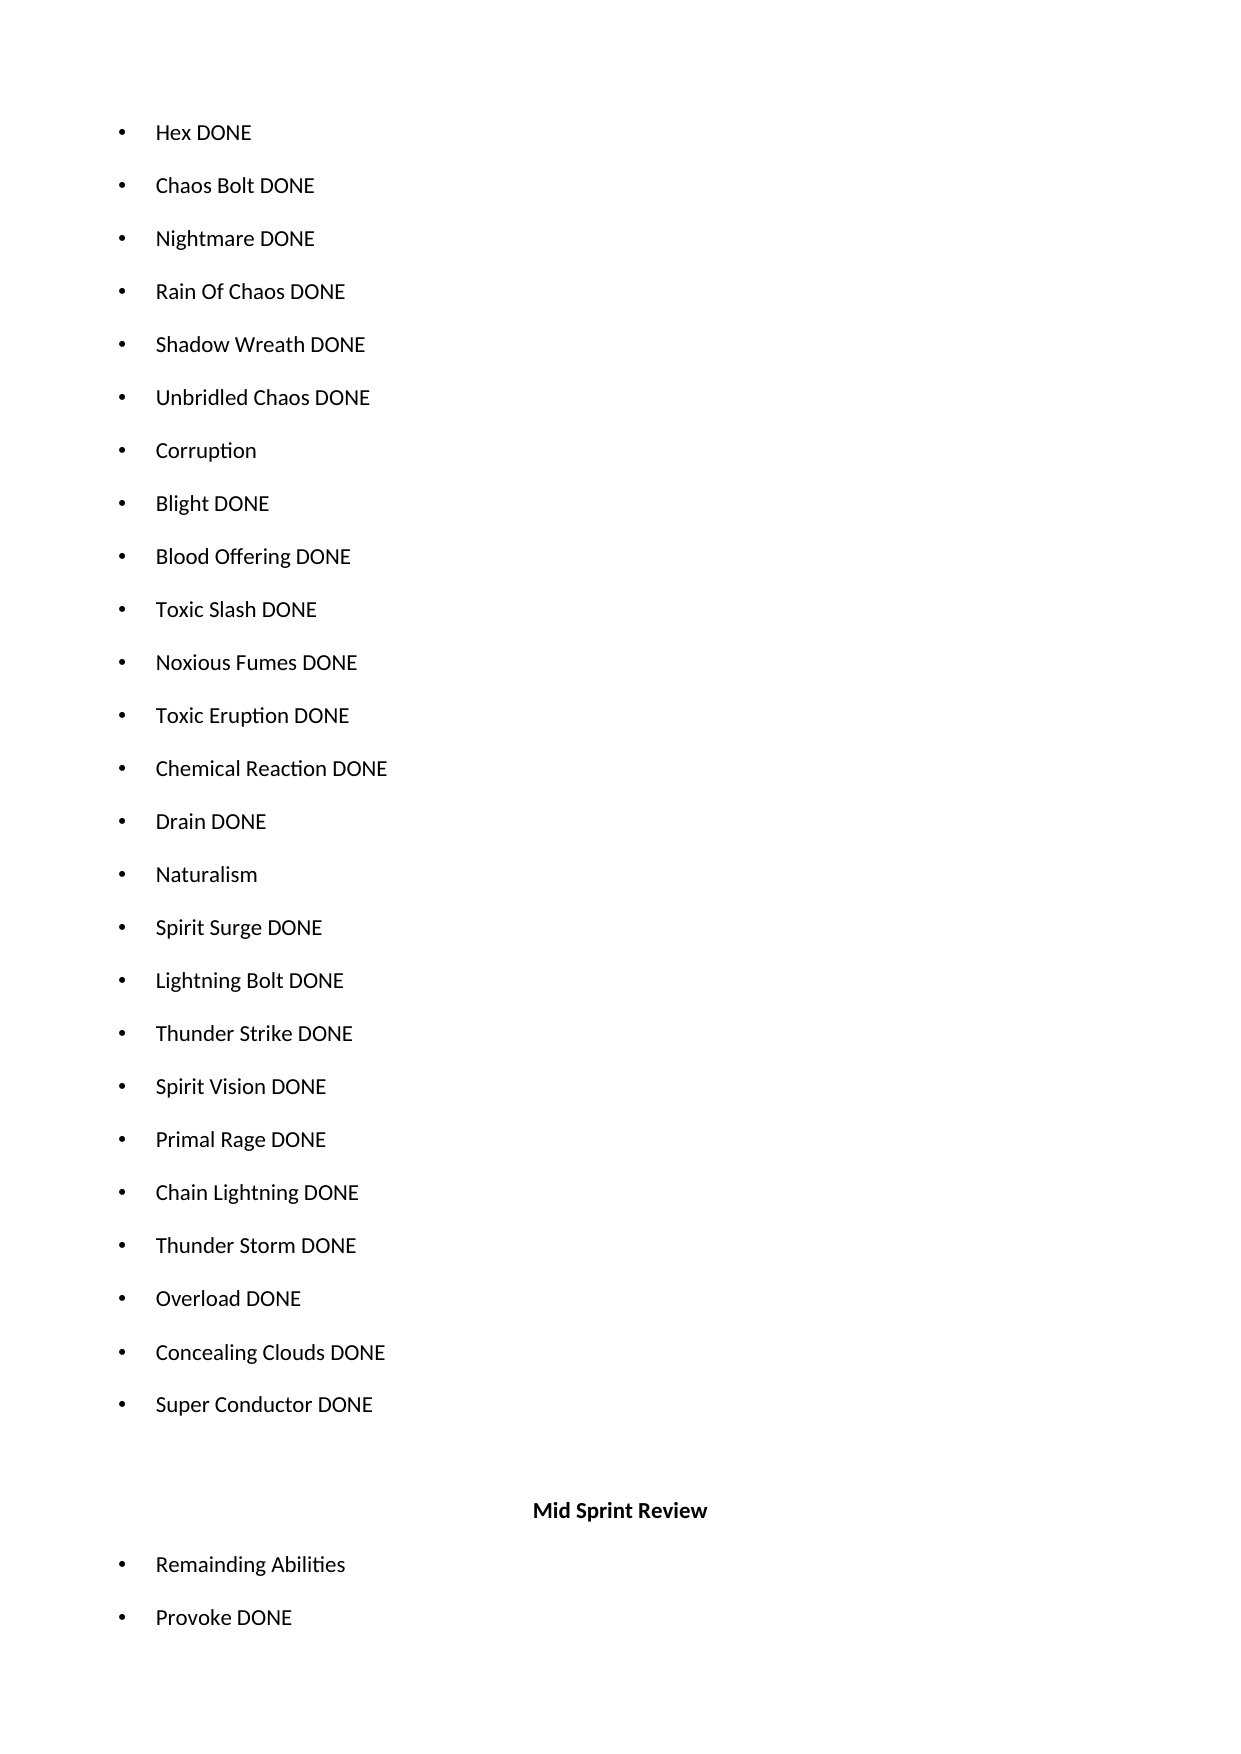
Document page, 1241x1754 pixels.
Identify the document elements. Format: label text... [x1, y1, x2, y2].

list Rain Of Chaos DONE [81, 277, 1122, 305]
list Shadow Wreath DONE [81, 330, 1122, 358]
list Lightning Bolt DONE [81, 966, 1122, 994]
list Chaos Bolt DONE [81, 171, 1122, 199]
list Toxic Eruption DONE [81, 701, 1122, 729]
list Spirit Vision DONE [81, 1072, 1122, 1101]
list Primal Rage DONE [81, 1126, 1122, 1153]
list Concealing Clouds DONE [81, 1338, 1122, 1366]
list Naturalism [81, 860, 1122, 888]
list Unbridled Chaos DONE [81, 383, 1122, 411]
list Remainding Abilities [81, 1550, 1122, 1578]
list Spirit Surge DONE [81, 913, 1122, 941]
list Chemical Reaction DONE [81, 754, 1122, 782]
list Thunder Storm DONE [81, 1232, 1122, 1259]
list Blood Offering DONE [81, 542, 1122, 570]
list Super Conductor DONE [81, 1391, 1122, 1419]
text Mid Sprint Review [118, 1497, 1122, 1525]
list Nightmare DONE [81, 224, 1122, 252]
list Toxic Slash DONE [81, 595, 1122, 623]
list Noxious Fumes DONE [81, 648, 1122, 676]
list Hex DONE [81, 118, 1122, 146]
list Drain DONE [81, 807, 1122, 835]
list Provoke DONE [81, 1603, 1122, 1631]
list Thunder Strike DONE [81, 1019, 1122, 1047]
list Overload DONE [81, 1284, 1122, 1313]
list Corruption [81, 436, 1122, 464]
list Blight DONE [81, 489, 1122, 517]
list Chain Lightning DONE [81, 1178, 1122, 1207]
